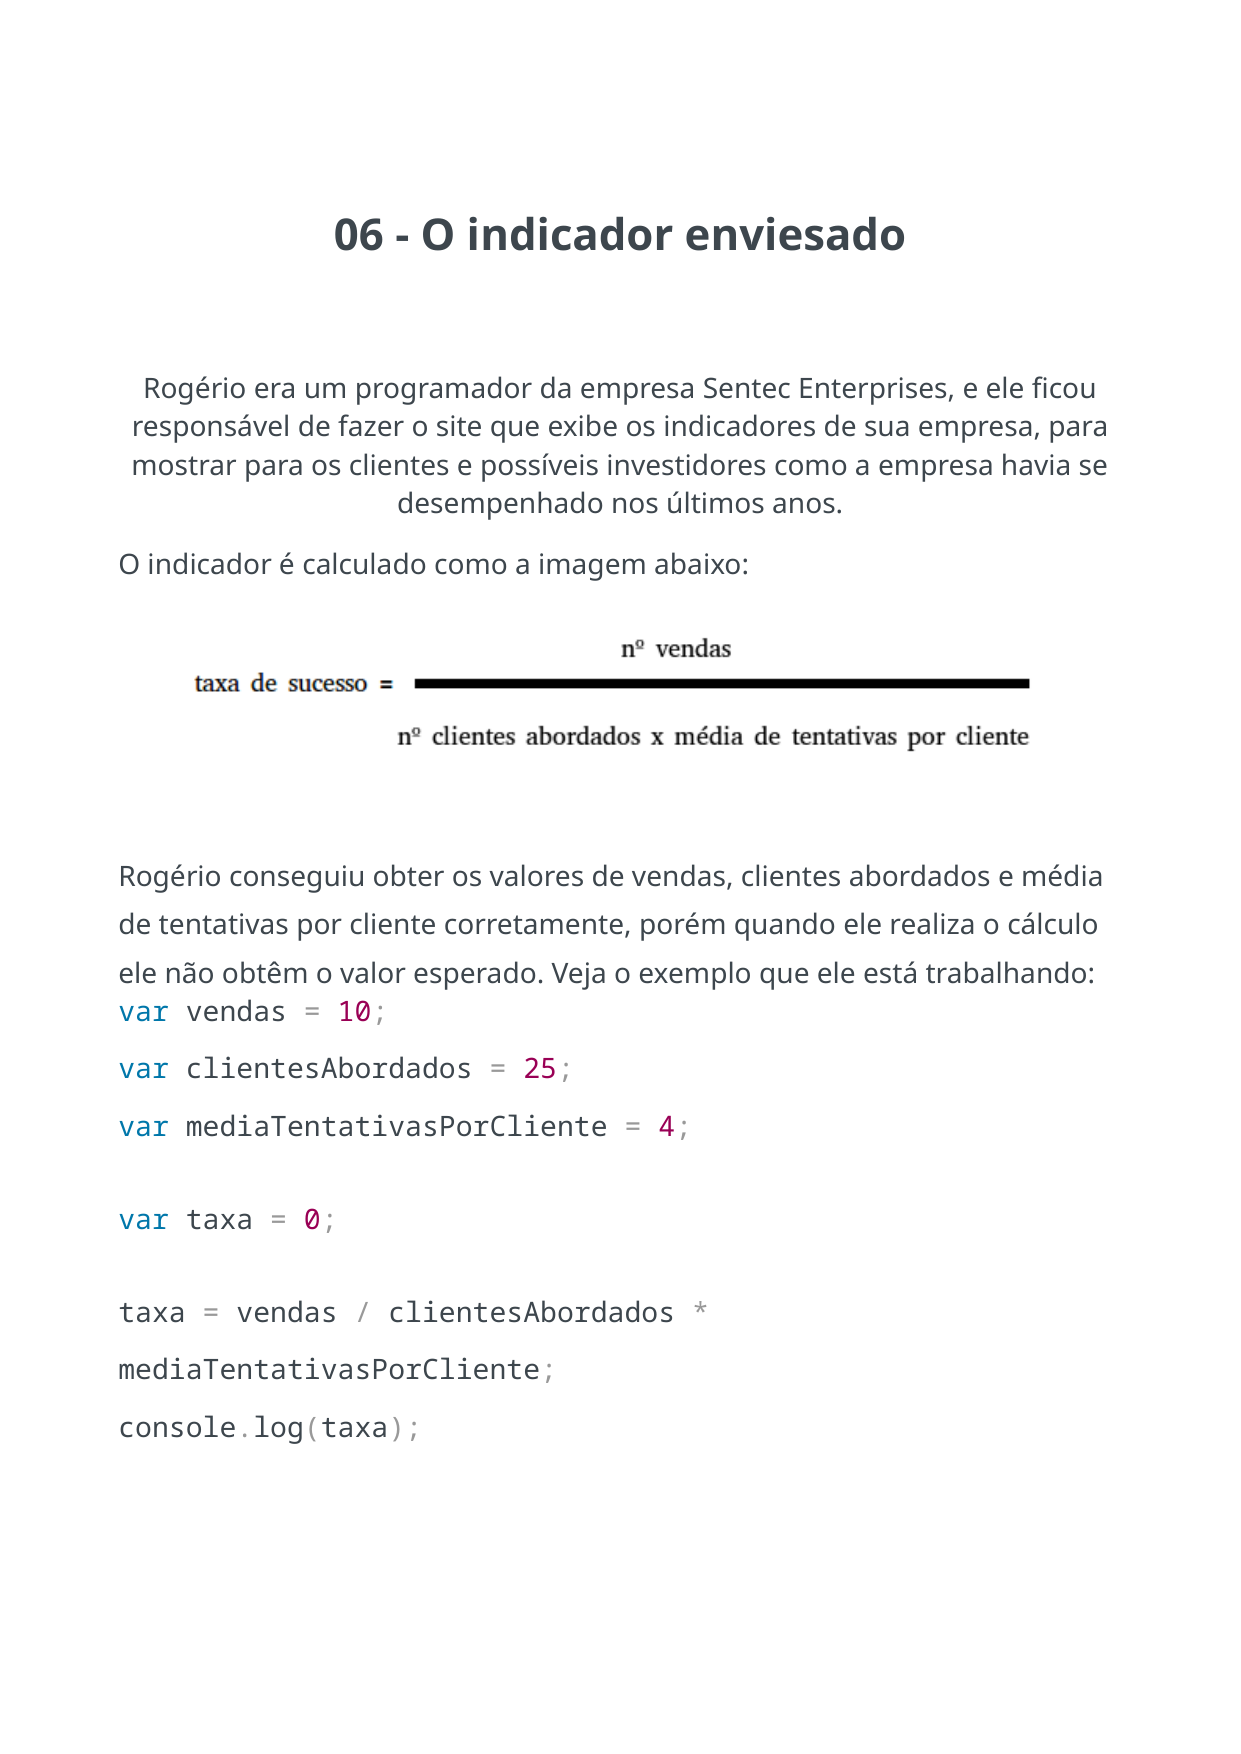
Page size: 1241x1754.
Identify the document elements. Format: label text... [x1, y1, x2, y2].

text var mediaTentativasPorCliente = 4; [118, 1106, 1122, 1144]
subtitle Rogério conseguiu obter os valores de vendas, clientes abordados e média de tentativas por cliente corretamente, porém quando ele realiza o cálculo ele não obtêm o valor esperado. Veja o exemplo que ele está trabalhando: [118, 846, 1122, 991]
text var taxa = 0; [118, 1199, 1122, 1237]
text var vendas = 10; [118, 991, 1122, 1029]
text console.log(taxa); [118, 1407, 1122, 1445]
text taxa = vendas / clientesAbordados * mediaTentativasPorCliente; [118, 1292, 1122, 1388]
subtitle Rogério era um programador da empresa Sentec Enterprises, e ele ficou responsável de fazer o site que exibe os indicadores de sua empresa, para mostrar para os clientes e possíveis investidores como a empresa havia se desempenhado nos últimos anos. [118, 368, 1122, 522]
picture [129, 582, 1111, 803]
subtitle O indicador é calculado como a imagem abaixo: [118, 534, 1122, 582]
subtitle 06 - O indicador enviesado [118, 204, 1122, 263]
text var clientesAbordados = 25; [118, 1049, 1122, 1087]
